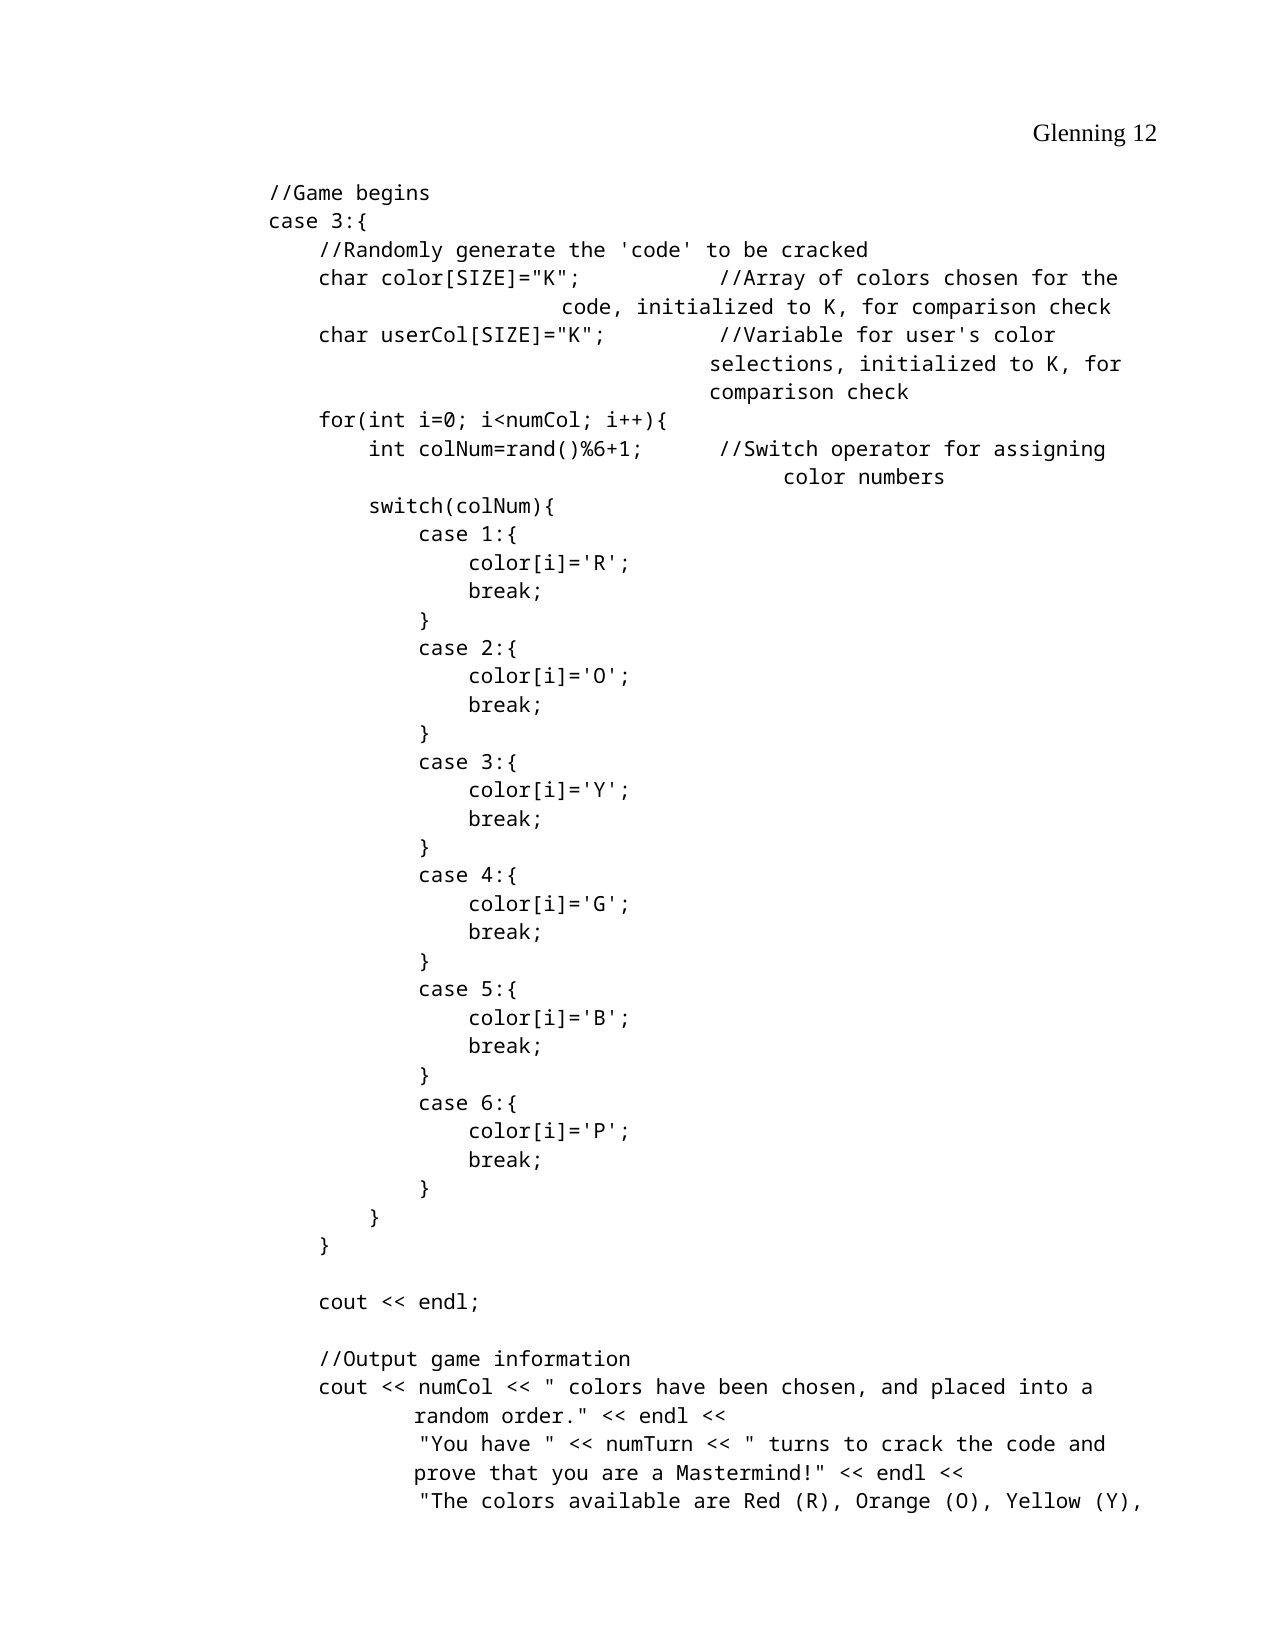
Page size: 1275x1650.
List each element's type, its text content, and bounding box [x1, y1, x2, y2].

text break; [118, 690, 1157, 718]
text cout << endl; [118, 1287, 1157, 1316]
text } [118, 1230, 1157, 1259]
text cout << numCol << " colors have been chosen, and placed into a random order." << endl << [118, 1372, 1157, 1429]
text break; [118, 917, 1157, 946]
text } [118, 718, 1157, 747]
text } [118, 832, 1157, 861]
text } [118, 946, 1157, 974]
text color[i]='O'; [118, 662, 1157, 690]
text //Randomly generate the 'code' to be cracked [118, 235, 1157, 263]
text break; [118, 1145, 1157, 1173]
text "The colors available are Red (R), Orange (O), Yellow (Y), [118, 1486, 1157, 1515]
text case 2:{ [118, 633, 1157, 662]
text case 1:{ [118, 519, 1157, 548]
text int colNum=rand()%6+1; //Switch operator for assigning color numbers [118, 434, 1157, 491]
text } [118, 1060, 1157, 1088]
text case 3:{ [118, 207, 1157, 235]
text case 5:{ [118, 974, 1157, 1003]
text switch(colNum){ [118, 491, 1157, 519]
text } [118, 605, 1157, 633]
text } [118, 1173, 1157, 1202]
text for(int i=0; i<numCol; i++){ [118, 406, 1157, 434]
text color[i]='B'; [118, 1003, 1157, 1031]
text char userCol[SIZE]="K"; //Variable for user's color selections, initialized to K, for comparison check [118, 320, 1157, 406]
text } [118, 1202, 1157, 1230]
text //Output game information [118, 1344, 1157, 1372]
text color[i]='R'; [118, 548, 1157, 576]
text case 4:{ [118, 861, 1157, 889]
text color[i]='Y'; [118, 775, 1157, 804]
text break; [118, 1031, 1157, 1060]
text break; [118, 576, 1157, 605]
text case 3:{ [118, 747, 1157, 775]
text char color[SIZE]="K"; //Array of colors chosen for the code, initialized to K, for comparison check [118, 263, 1157, 320]
text break; [118, 804, 1157, 832]
text "You have " << numTurn << " turns to crack the code and prove that you are a Mastermind!" << endl << [118, 1429, 1157, 1486]
text //Game begins [118, 178, 1157, 207]
text case 6:{ [118, 1088, 1157, 1117]
text color[i]='P'; [118, 1117, 1157, 1145]
text color[i]='G'; [118, 889, 1157, 917]
